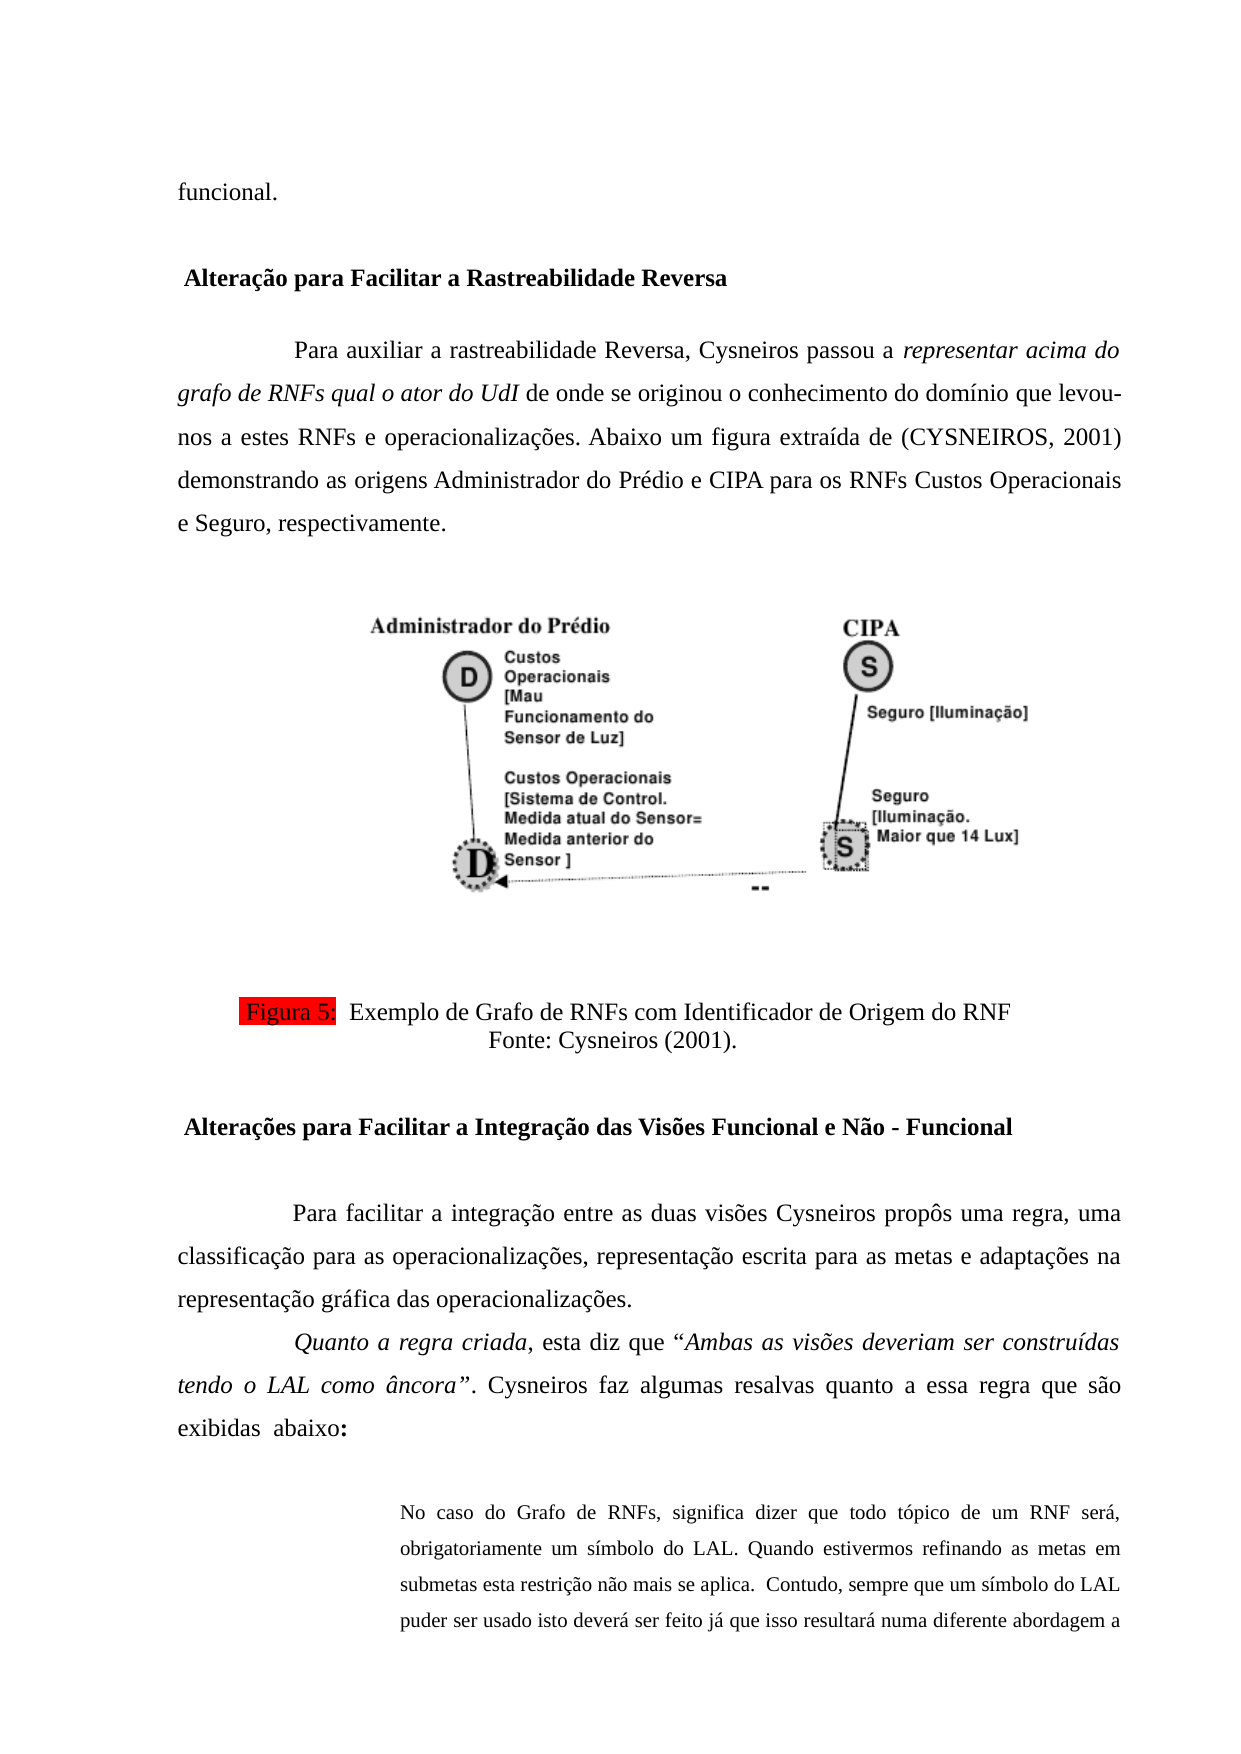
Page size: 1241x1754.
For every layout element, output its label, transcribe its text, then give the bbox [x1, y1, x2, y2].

text Alterações para Facilitar a Integração das Visões Funcional e Não - Funcional [177, 1112, 1122, 1140]
text Alteração para Facilitar a Rastreabilidade Reversa [177, 263, 1122, 292]
list No caso do Grafo de RNFs, significa dizer que todo tópico de um RNF será, obrigatoriamente um símbolo do LAL. Quando estivermos refinando as metas em submetas esta restrição não mais se aplica. Contudo, sempre que um símbolo do LAL puder ser usado isto deverá ser feito já que isso resultará numa diferente abordagem a [362, 1500, 1122, 1632]
text Para facilitar a integração entre as duas visões Cysneiros propôs uma regra, uma classificação para as operacionalizações, representação escrita para as metas e adaptações na representação gráfica das operacionalizações. [177, 1198, 1122, 1313]
text Fonte: Cysneiros (2001). [103, 1025, 1122, 1054]
text Figura 5: Exemplo de Grafo de RNFs com Identificador de Origem do RNF [103, 997, 1122, 1025]
text Para auxiliar a rastreabilidade Reversa, Cysneiros passou a representar acima do grafo de RNFs qual o ator do UdI de onde se originou o conhecimento do domínio que levou-nos a estes RNFs e operacionalizações. Abaixo um figura extraída de (CYSNEIROS, 2001) demonstrando as origens Administrador do Prédio e CIPA para os RNFs Custos Operacionais e Seguro, respectivamente. [177, 335, 1122, 537]
text funcional. [177, 177, 1122, 206]
text Quanto a regra criada, esta diz que “Ambas as visões deveriam ser construídas tendo o LAL como âncora”. Cysneiros faz algumas resalvas quanto a essa regra que são exibidas abaixo: [177, 1327, 1122, 1442]
